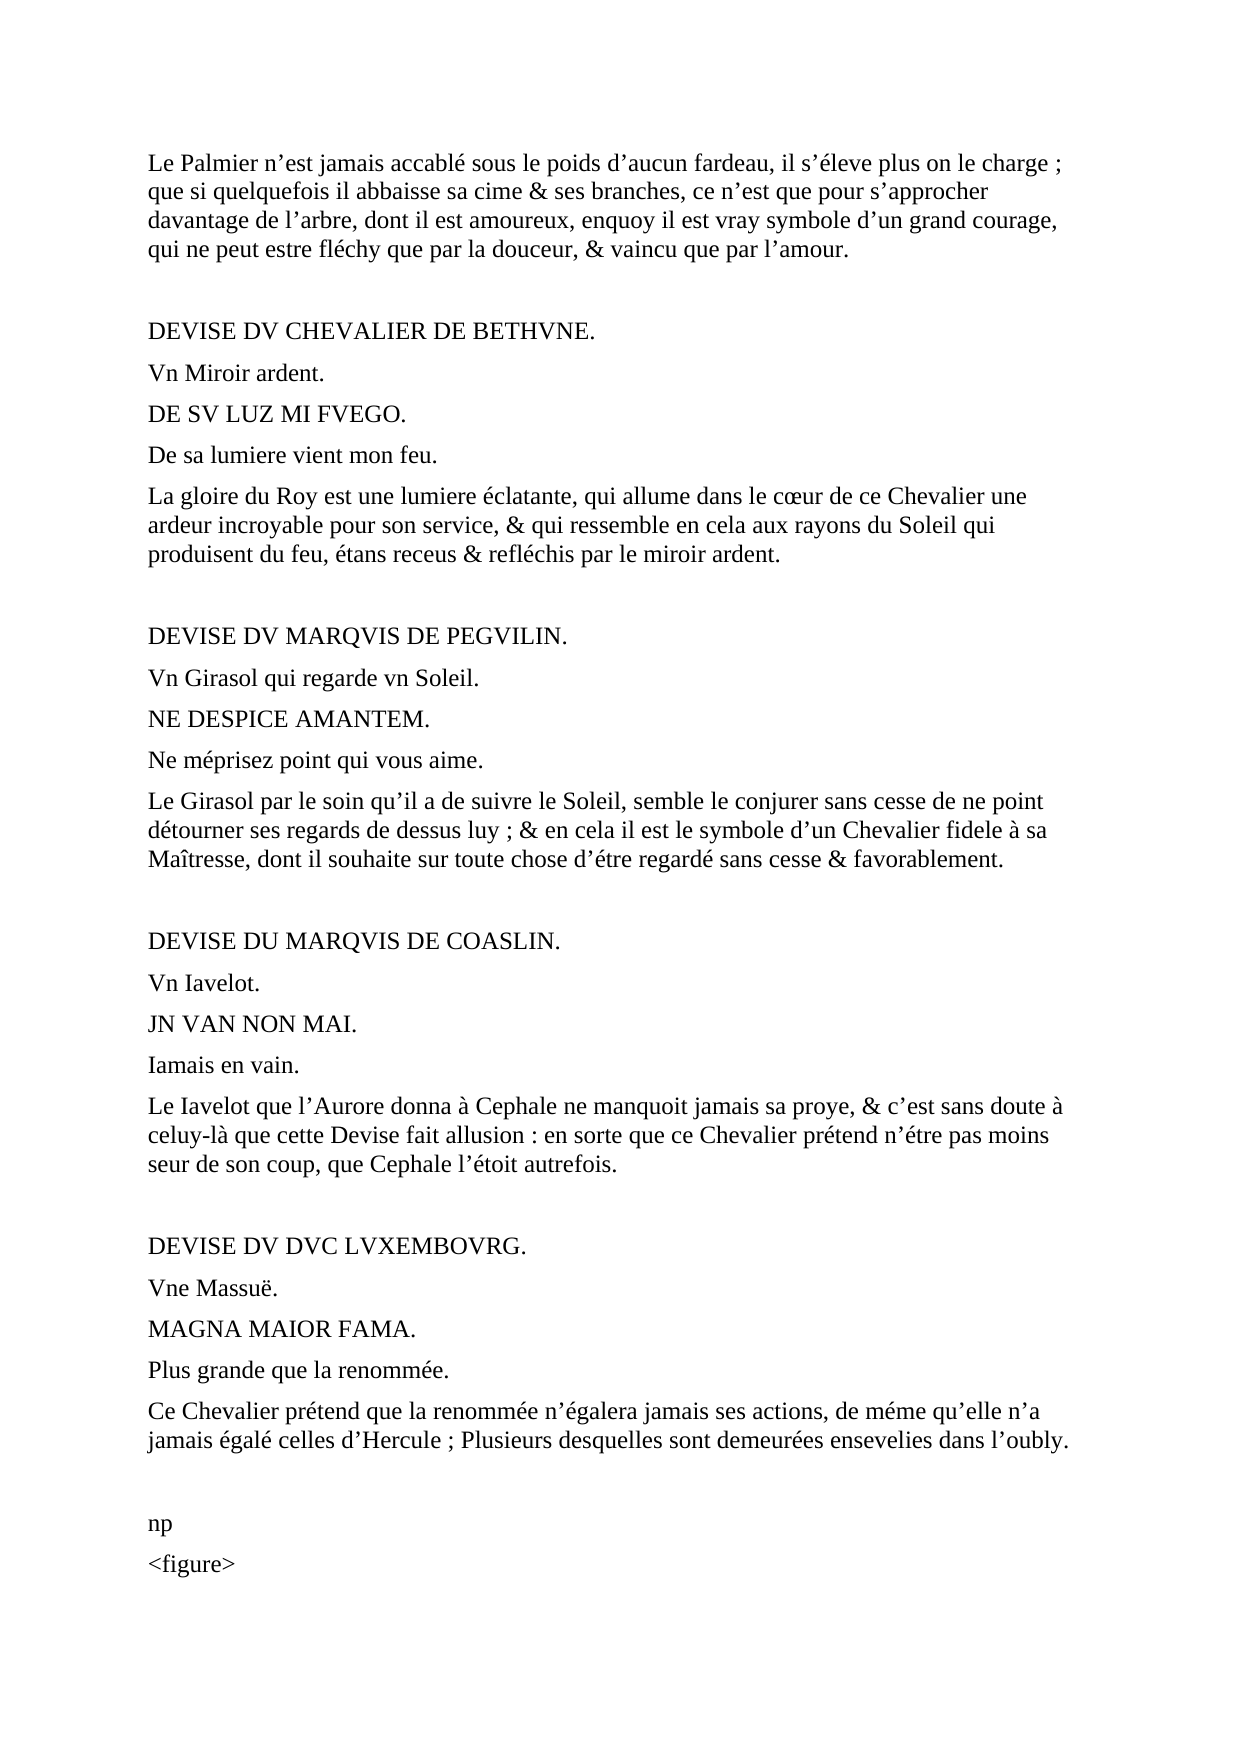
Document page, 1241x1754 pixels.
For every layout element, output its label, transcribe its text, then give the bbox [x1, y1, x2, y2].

text Vne Massuë. [148, 1273, 1093, 1301]
text Vn Miroir ardent. [148, 358, 1093, 386]
text Plus grande que la renommée. [148, 1355, 1093, 1384]
text NE DESPICE AMANTEM. [148, 704, 1093, 733]
text DEVISE DV MARQVIS DE PEGVILIN. [148, 621, 1093, 650]
text Iamais en vain. [148, 1050, 1093, 1079]
text DEVISE DU MARQVIS DE COASLIN. [148, 926, 1093, 955]
text Le Iavelot que l’Aurore donna à Cephale ne manquoit jamais sa proye, & c’est sans doute à celuy-là que cette Devise fait allusion : en sorte que ce Chevalier prétend n’étre pas moins seur de son coup, que Cephale l’étoit autrefois. [148, 1091, 1093, 1178]
text De sa lumiere vient mon feu. [148, 440, 1093, 469]
text La gloire du Roy est une lumiere éclatante, qui allume dans le cœur de ce Chevalier une ardeur incroyable pour son service, & qui ressemble en cela aux rayons du Soleil qui produisent du feu, étans receus & refléchis par le miroir ardent. [148, 481, 1093, 568]
text Le Girasol par le soin qu’il a de suivre le Soleil, semble le conjurer sans cesse de ne point détourner ses regards de dessus luy ; & en cela il est le symbole d’un Chevalier fidele à sa Maîtresse, dont il souhaite sur toute chose d’étre regardé sans cesse & favorablement. [148, 786, 1093, 873]
text Ce Chevalier prétend que la renommée n’égalera jamais ses actions, de méme qu’elle n’a jamais égalé celles d’Hercule ; Plusieurs desquelles sont demeurées ensevelies dans l’oubly. [148, 1396, 1093, 1454]
text JN VAN NON MAI. [148, 1009, 1093, 1038]
text DEVISE DV CHEVALIER DE BETHVNE. [148, 316, 1093, 345]
text DE SV LUZ MI FVEGO. [148, 399, 1093, 428]
text Le Palmier n’est jamais accablé sous le poids d’aucun fardeau, il s’éleve plus on le charge ; que si quelquefois il abbaisse sa cime & ses branches, ce n’est que pour s’approcher davantage de l’arbre, dont il est amoureux, enquoy il est vray symbole d’un grand courage, qui ne peut estre fléchy que par la douceur, & vaincu que par l’amour. [148, 148, 1093, 263]
text MAGNA MAIOR FAMA. [148, 1314, 1093, 1343]
text Vn Iavelot. [148, 968, 1093, 996]
text <figure> [148, 1549, 1093, 1578]
text Vn Girasol qui regarde vn Soleil. [148, 663, 1093, 691]
text DEVISE DV DVC LVXEMBOVRG. [148, 1231, 1093, 1260]
text Ne méprisez point qui vous aime. [148, 745, 1093, 774]
text np [148, 1508, 1093, 1536]
